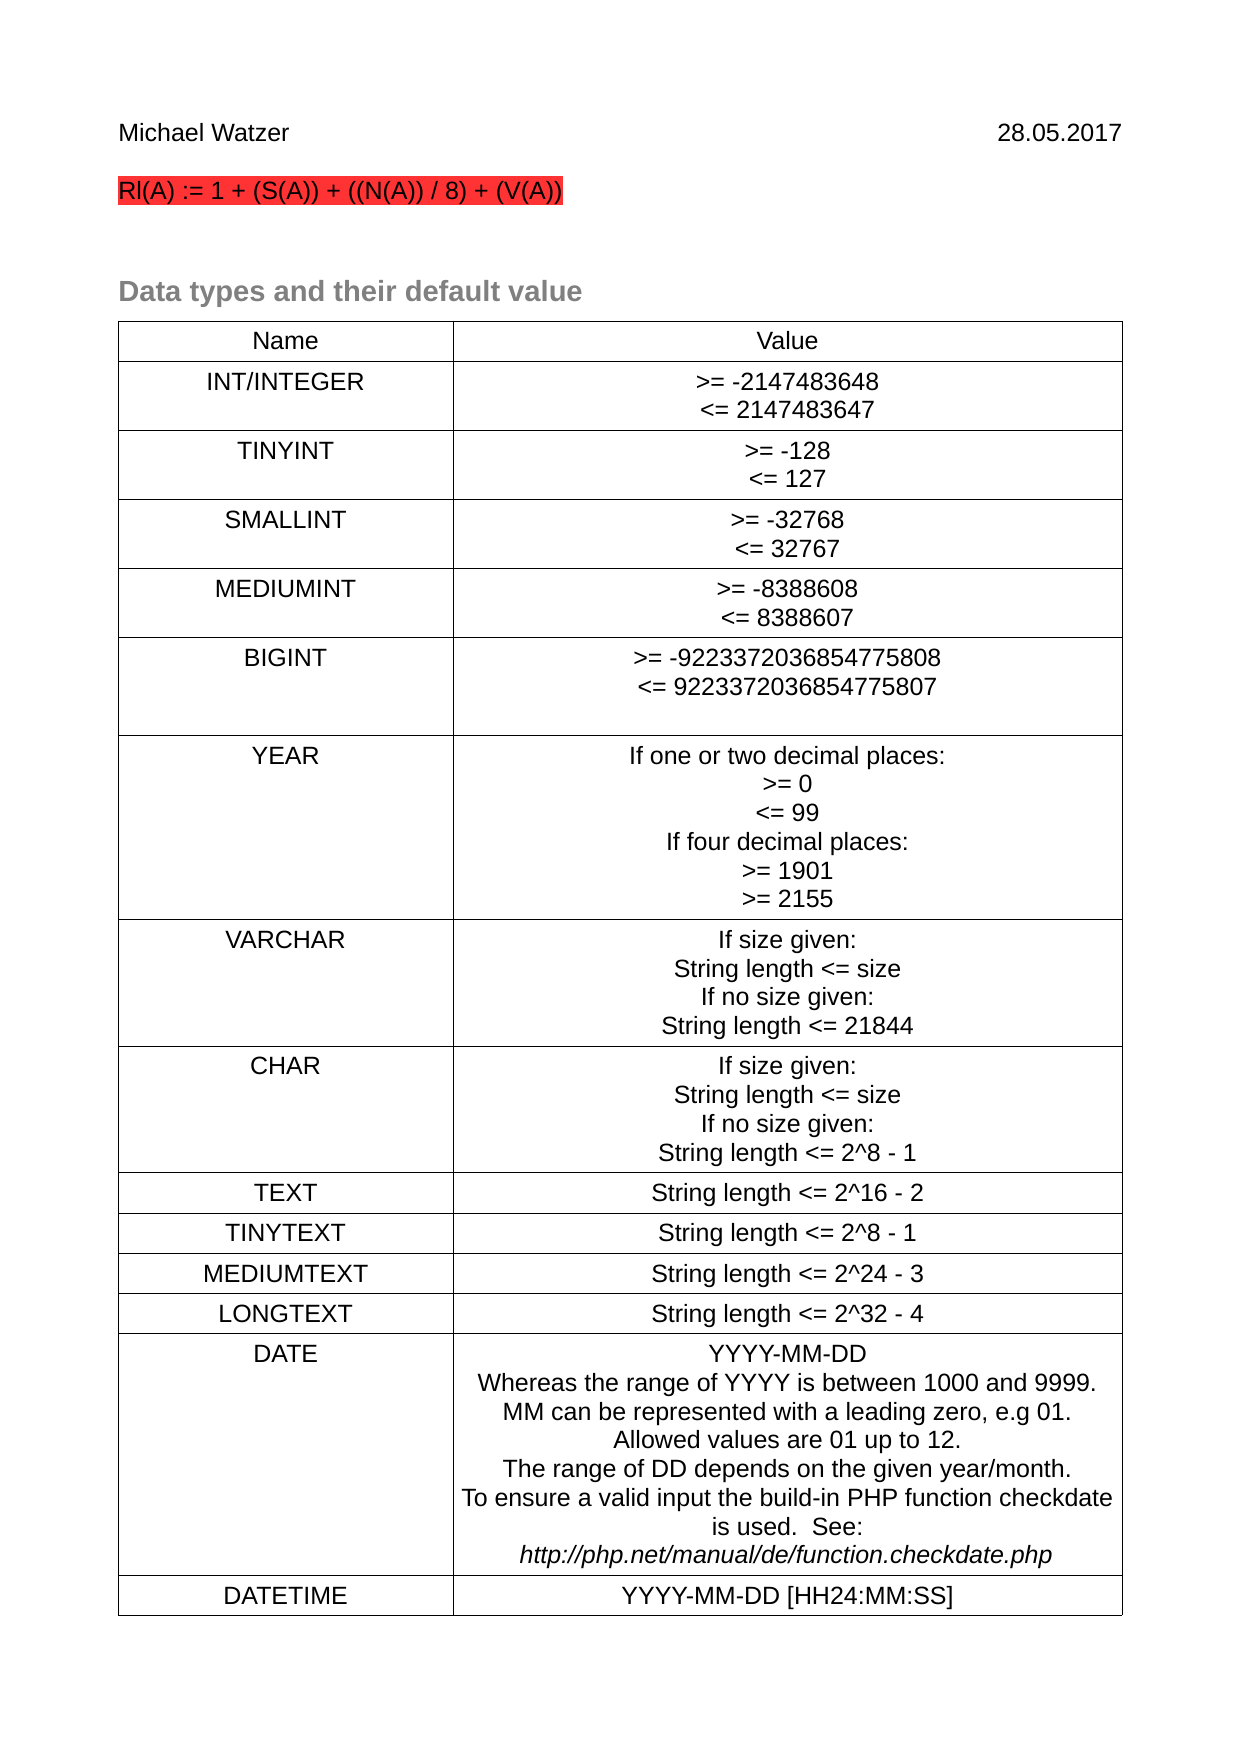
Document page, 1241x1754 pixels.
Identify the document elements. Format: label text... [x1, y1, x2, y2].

table_cell INT/INTEGER [119, 362, 453, 430]
table_cell >= -9223372036854775808 <= 9223372036854775807 [454, 638, 1122, 735]
table_cell SMALLINT [119, 500, 453, 568]
table_cell YYYY-MM-DD Whereas the range of YYYY is between 1000 and 9999. MM can be represented with a leading zero, e.g 01. Allowed values are 01 up to 12. The range of DD depends on the given year/month. To ensure a valid input the build-in PHP function checkdate is used. See: http://php.net/manual/de/function.checkdate.php [454, 1334, 1122, 1575]
table_cell MEDIUMINT [119, 569, 453, 637]
table_header Value [454, 322, 1122, 361]
table_cell >= -32768 <= 32767 [454, 500, 1122, 568]
table_header Name [119, 322, 453, 361]
table_cell CHAR [119, 1047, 453, 1172]
table_cell String length <= 2^8 - 1 [454, 1214, 1122, 1253]
table_cell YYYY-MM-DD [HH24:MM:SS] [454, 1576, 1122, 1615]
table_cell If size given: String length <= size If no size given: String length <= 21844 [454, 920, 1122, 1046]
table_cell String length <= 2^16 - 2 [454, 1173, 1122, 1212]
table_cell If one or two decimal places: >= 0 <= 99 If four decimal places: >= 1901 >= 2155 [454, 736, 1122, 919]
table_cell LONGTEXT [119, 1294, 453, 1333]
table_cell >= -2147483648 <= 2147483647 [454, 362, 1122, 430]
table_cell DATETIME [119, 1576, 453, 1615]
table_cell TINYINT [119, 431, 453, 499]
table_cell DATE [119, 1334, 453, 1575]
text Rl(A) := 1 + (S(A)) + ((N(A)) / 8) + (V(A)) [118, 176, 1122, 205]
table_cell String length <= 2^24 - 3 [454, 1254, 1122, 1293]
table_cell YEAR [119, 736, 453, 919]
table_cell >= -128 <= 127 [454, 431, 1122, 499]
table_cell >= -8388608 <= 8388607 [454, 569, 1122, 637]
table_cell String length <= 2^32 - 4 [454, 1294, 1122, 1333]
subtitle Data types and their default value [118, 274, 1122, 308]
table_cell If size given: String length <= size If no size given: String length <= 2^8 - 1 [454, 1047, 1122, 1172]
table_cell TINYTEXT [119, 1214, 453, 1253]
table_cell BIGINT [119, 638, 453, 735]
table_cell VARCHAR [119, 920, 453, 1046]
table_cell MEDIUMTEXT [119, 1254, 453, 1293]
table_cell TEXT [119, 1173, 453, 1212]
